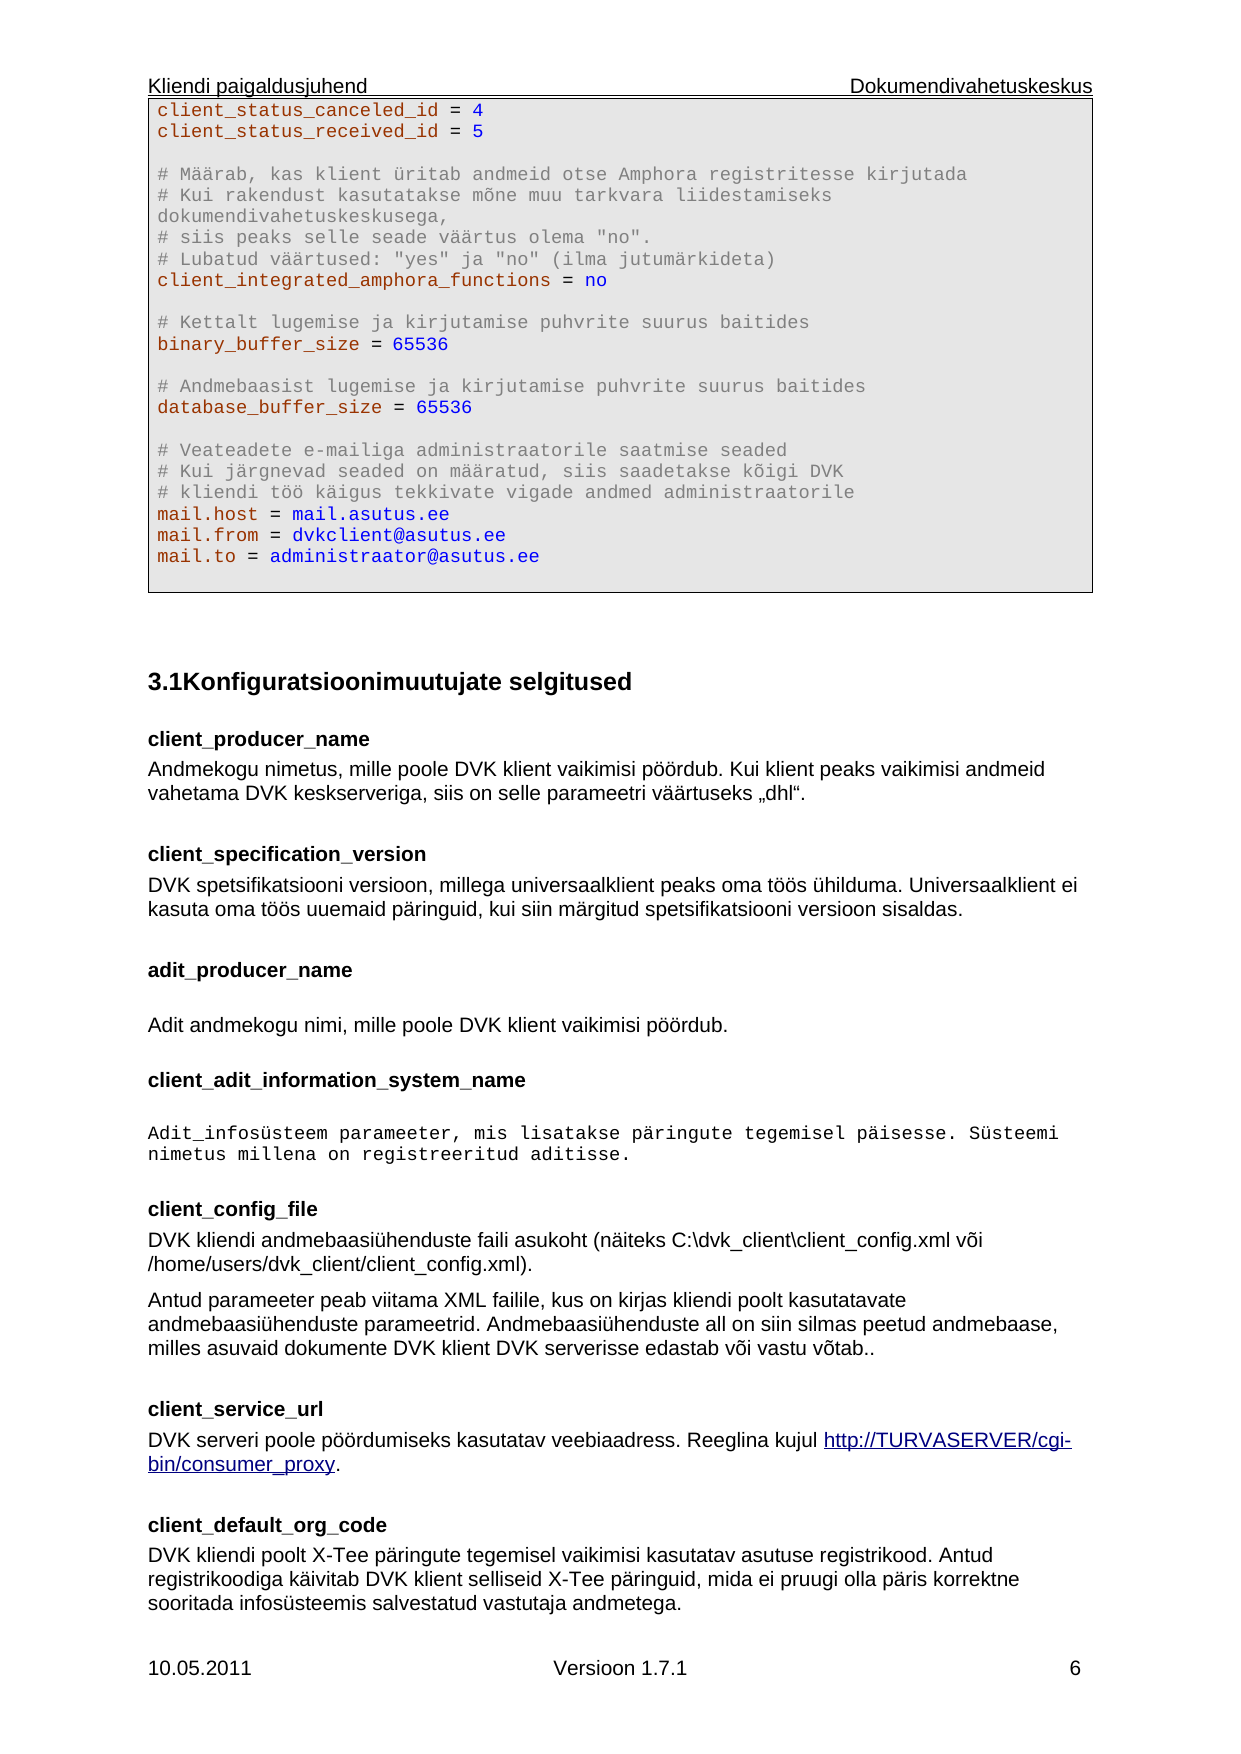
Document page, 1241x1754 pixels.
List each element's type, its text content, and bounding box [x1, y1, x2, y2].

text adit_producer_name [148, 958, 1093, 982]
text DVK spetsifikatsiooni versioon, millega universaalklient peaks oma töös ühilduma. Universaalklient ei kasuta oma töös uuemaid päringuid, kui siin märgitud spetsifikatsiooni versioon sisaldas. [148, 872, 1093, 920]
text # Andmebaasist lugemise ja kirjutamise puhvrite suurus baitides [149, 374, 1092, 395]
text # Määrab, kas klient üritab andmeid otse Amphora registritesse kirjutada [149, 161, 1092, 183]
text DVK kliendi andmebaasiühenduste faili asukoht (näiteks C:\dvk_client\client_config.xml või /home/users/dvk_client/client_config.xml). [148, 1227, 1093, 1275]
text binary_buffer_size = 65536 [149, 331, 1092, 353]
text # Lubatud väärtused: "yes" ja "no" (ilma jutumärkideta) [149, 246, 1092, 268]
text Adit andmekogu nimi, mille poole DVK klient vaikimisi pöördub. [148, 1013, 1093, 1037]
text database_buffer_size = 65536 [149, 395, 1092, 416]
text # Kettalt lugemise ja kirjutamise puhvrite suurus baitides [149, 310, 1092, 331]
text client_specification_version [148, 842, 1093, 866]
text mail.host = mail.asutus.ee [149, 501, 1092, 523]
text Antud parameeter peab viitama XML failile, kus on kirjas kliendi poolt kasutatavate andmebaasiühenduste parameetrid. Andmebaasiühenduste all on siin silmas peetud andmebaase, milles asuvaid dokumente DVK klient DVK serverisse edastab või vastu võtab.. [148, 1288, 1093, 1360]
text client_service_url [148, 1397, 1093, 1421]
subtitle Konfiguratsioonimuutujate selgitused [148, 667, 1093, 695]
text client_integrated_amphora_functions = no [149, 268, 1092, 289]
text mail.from = dvkclient@asutus.ee [149, 523, 1092, 544]
text # Kui rakendust kasutatakse mõne muu tarkvara liidestamiseks dokumendivahetuskeskusega, [149, 183, 1092, 225]
text DVK kliendi poolt X-Tee päringute tegemisel vaikimisi kasutatav asutuse registrikood. Antud registrikoodiga käivitab DVK klient selliseid X-Tee päringuid, mida ei pruugi olla päris korrektne sooritada infosüsteemis salvestatud vastutaja andmetega. [148, 1543, 1093, 1615]
text Andmekogu nimetus, mille poole DVK klient vaikimisi pöördub. Kui klient peaks vaikimisi andmeid vahetama DVK keskserveriga, siis on selle parameetri väärtuseks „dhl“. [148, 757, 1093, 805]
text client_adit_information_system_name [148, 1068, 1093, 1092]
text # Kui järgnevad seaded on määratud, siis saadetakse kõigi DVK [149, 459, 1092, 480]
text Adit_infosüsteem parameeter, mis lisatakse päringute tegemisel päisesse. Süsteemi nimetus millena on registreeritud aditisse. [148, 1123, 1093, 1166]
text # Veateadete e-mailiga administraatorile saatmise seaded [149, 438, 1092, 459]
text DVK serveri poole pöördumiseks kasutatav veebiaadress. Reeglina kujul http://TURVASERVER/cgi-bin/consumer_proxy. [148, 1427, 1093, 1475]
text client_status_received_id = 5 [149, 119, 1092, 140]
text mail.to = administraator@asutus.ee [149, 544, 1092, 565]
text # siis peaks selle seade väärtus olema "no". [149, 225, 1092, 246]
text client_status_canceled_id = 4 [149, 99, 1092, 119]
text client_producer_name [148, 727, 1093, 751]
text # kliendi töö käigus tekkivate vigade andmed administraatorile [149, 480, 1092, 501]
text client_config_file [148, 1197, 1093, 1221]
text client_default_org_code [148, 1513, 1093, 1537]
